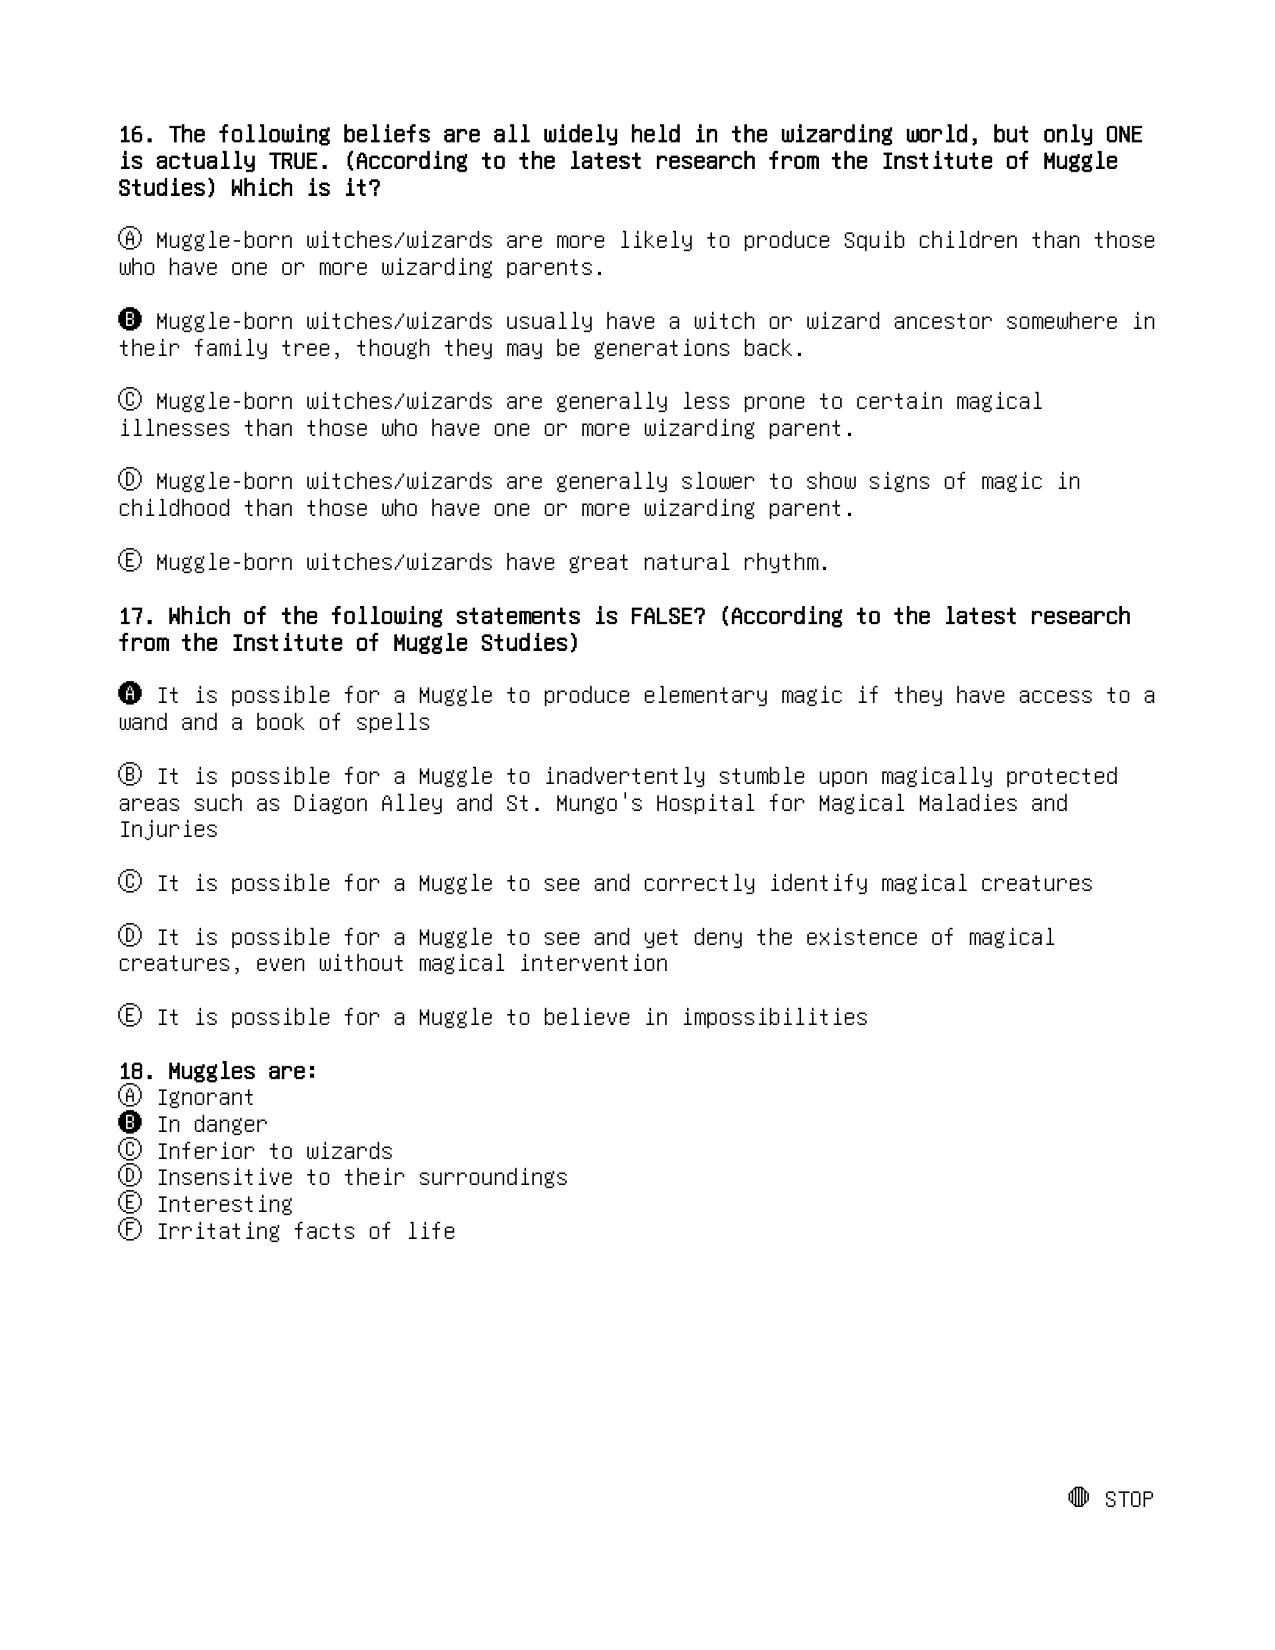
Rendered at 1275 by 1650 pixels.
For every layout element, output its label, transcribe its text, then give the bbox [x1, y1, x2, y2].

text 16. The following beliefs are all widely held in the wizarding world, but only ONE is actually TRUE. (According to the latest research from the Institute of Muggle Studies) Which is it? [118, 118, 1157, 198]
text Ⓒ It is possible for a Muggle to see and correctly identify magical creatures [118, 868, 1157, 894]
text Ⓐ Muggle-born witches/wizards are more likely to produce Squib children than those who have one or more wizarding parents. [118, 198, 1157, 279]
text Ⓒ Muggle-born witches/wizards are generally less prone to certain magical illnesses than those who have one or more wizarding parent. [118, 386, 1157, 439]
text 18. Muggles are: Ⓐ Ignorant 🅑 In danger Ⓒ Inferior to wizards Ⓓ Insensitive to their surroundings Ⓔ Interesting Ⓕ Irritating facts of life [118, 1055, 1157, 1242]
text Ⓔ It is possible for a Muggle to believe in impossibilities [118, 975, 1157, 1028]
text Ⓓ Muggle-born witches/wizards are generally slower to show signs of magic in childhood than those who have one or more wizarding parent. [118, 466, 1157, 520]
text 17. Which of the following statements is FALSE? (According to the latest research from the Institute of Muggle Studies) [118, 600, 1157, 653]
text Ⓑ It is possible for a Muggle to inadvertently stumble upon magically protected areas such as Diagon Alley and St. Mungo's Hospital for Magical Maladies and Injuries [118, 761, 1157, 841]
text 🅐 It is possible for a Muggle to produce elementary magic if they have access to a wand and a book of spells [118, 653, 1157, 734]
text 🛑 STOP [118, 1483, 1157, 1510]
text Ⓓ It is possible for a Muggle to see and yet deny the existence of magical creatures, even without magical intervention [118, 921, 1157, 975]
text 🅑 Muggle-born witches/wizards usually have a witch or wizard ancestor somewhere in their family tree, though they may be generations back. [118, 279, 1157, 359]
text Ⓔ Muggle-born witches/wizards have great natural rhythm. [118, 520, 1157, 573]
